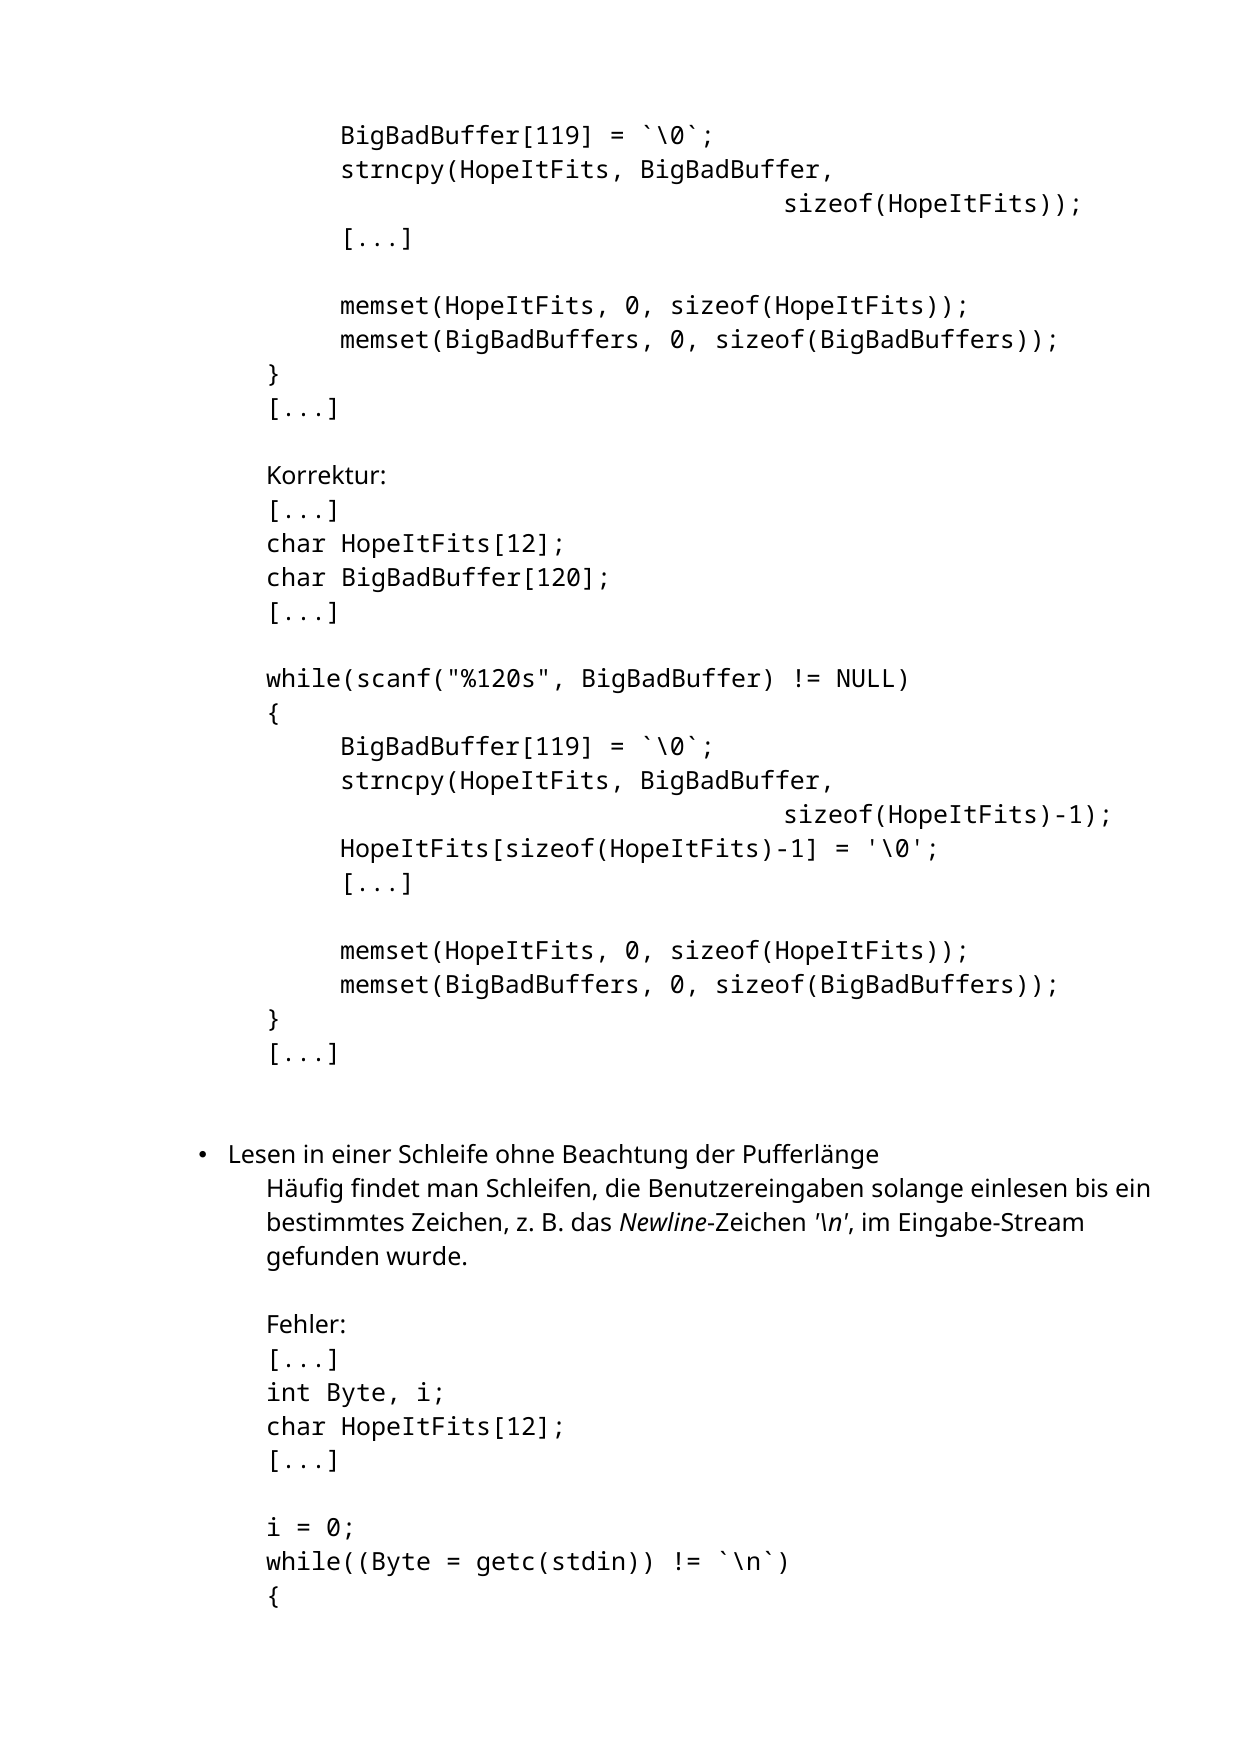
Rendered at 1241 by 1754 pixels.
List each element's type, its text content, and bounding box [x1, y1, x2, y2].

text memset(HopeItFits, 0, sizeof(HopeItFits)); [118, 933, 1173, 967]
text bestimmtes Zeichen, z. B. das Newline-Zeichen '\n', im Eingabe-Stream [118, 1205, 1173, 1239]
text char BigBadBuffer[120]; [118, 559, 1173, 593]
text } [118, 1001, 1173, 1035]
text Fehler: [118, 1307, 1173, 1341]
text strncpy(HopeItFits, BigBadBuffer, [118, 152, 1173, 186]
text [...] [118, 1442, 1173, 1476]
text [...] [118, 1341, 1173, 1374]
text strncpy(HopeItFits, BigBadBuffer, [118, 763, 1173, 797]
list Lesen in einer Schleife ohne Beachtung der Pufferlänge [198, 1137, 1173, 1171]
text char HopeItFits[12]; [118, 1408, 1173, 1442]
text while((Byte = getc(stdin)) != `\n`) [118, 1544, 1173, 1578]
text int Byte, i; [118, 1374, 1173, 1408]
text HopeItFits[sizeof(HopeItFits)-1] = '\0'; [118, 831, 1173, 865]
text memset(HopeItFits, 0, sizeof(HopeItFits)); [118, 288, 1173, 322]
text { [118, 695, 1173, 729]
text { [118, 1578, 1173, 1612]
text Häufig findet man Schleifen, die Benutzereingaben solange einlesen bis ein [118, 1171, 1173, 1205]
text memset(BigBadBuffers, 0, sizeof(BigBadBuffers)); [118, 322, 1173, 356]
text [...] [118, 492, 1173, 526]
text sizeof(HopeItFits)); [118, 186, 1173, 220]
text [...] [118, 390, 1173, 424]
text [...] [118, 1035, 1173, 1069]
text char HopeItFits[12]; [118, 526, 1173, 559]
text sizeof(HopeItFits)-1); [118, 797, 1173, 831]
text memset(BigBadBuffers, 0, sizeof(BigBadBuffers)); [118, 967, 1173, 1001]
text [...] [118, 865, 1173, 899]
text BigBadBuffer[119] = `\0`; [118, 118, 1173, 152]
text i = 0; [118, 1510, 1173, 1544]
text Korrektur: [118, 458, 1173, 492]
text BigBadBuffer[119] = `\0`; [118, 729, 1173, 763]
text gefunden wurde. [118, 1239, 1173, 1273]
text [...] [118, 220, 1173, 254]
text while(scanf("%120s", BigBadBuffer) != NULL) [118, 661, 1173, 695]
text } [118, 356, 1173, 390]
text [...] [118, 593, 1173, 627]
